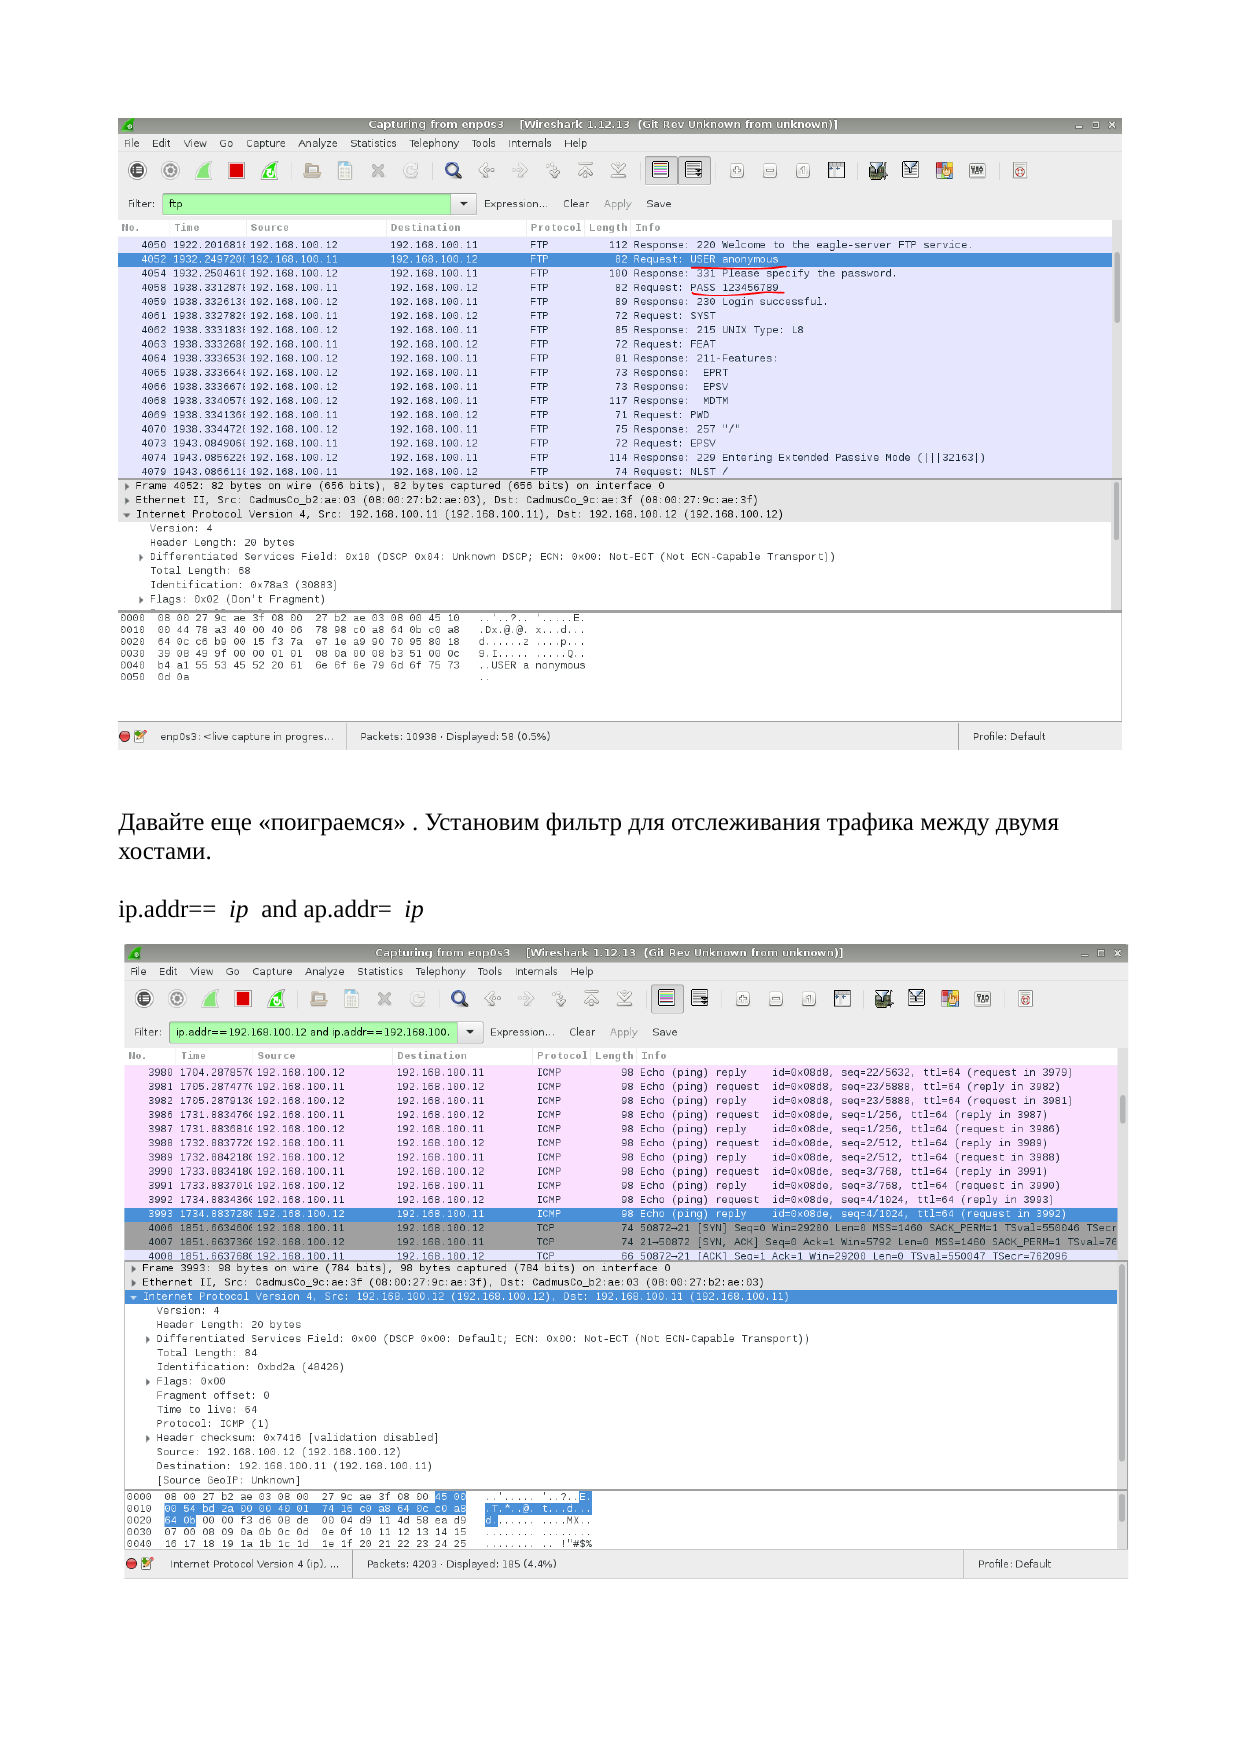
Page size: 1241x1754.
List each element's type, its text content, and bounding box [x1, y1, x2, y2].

picture [124, 944, 1129, 1579]
picture [118, 118, 1122, 750]
text Давайте еще «поиграемся» . Установим фильтр для отслеживания трафика между двумя хостами. [118, 807, 1122, 865]
text ip.addr== ip and ap.addr= ip [118, 894, 1122, 922]
